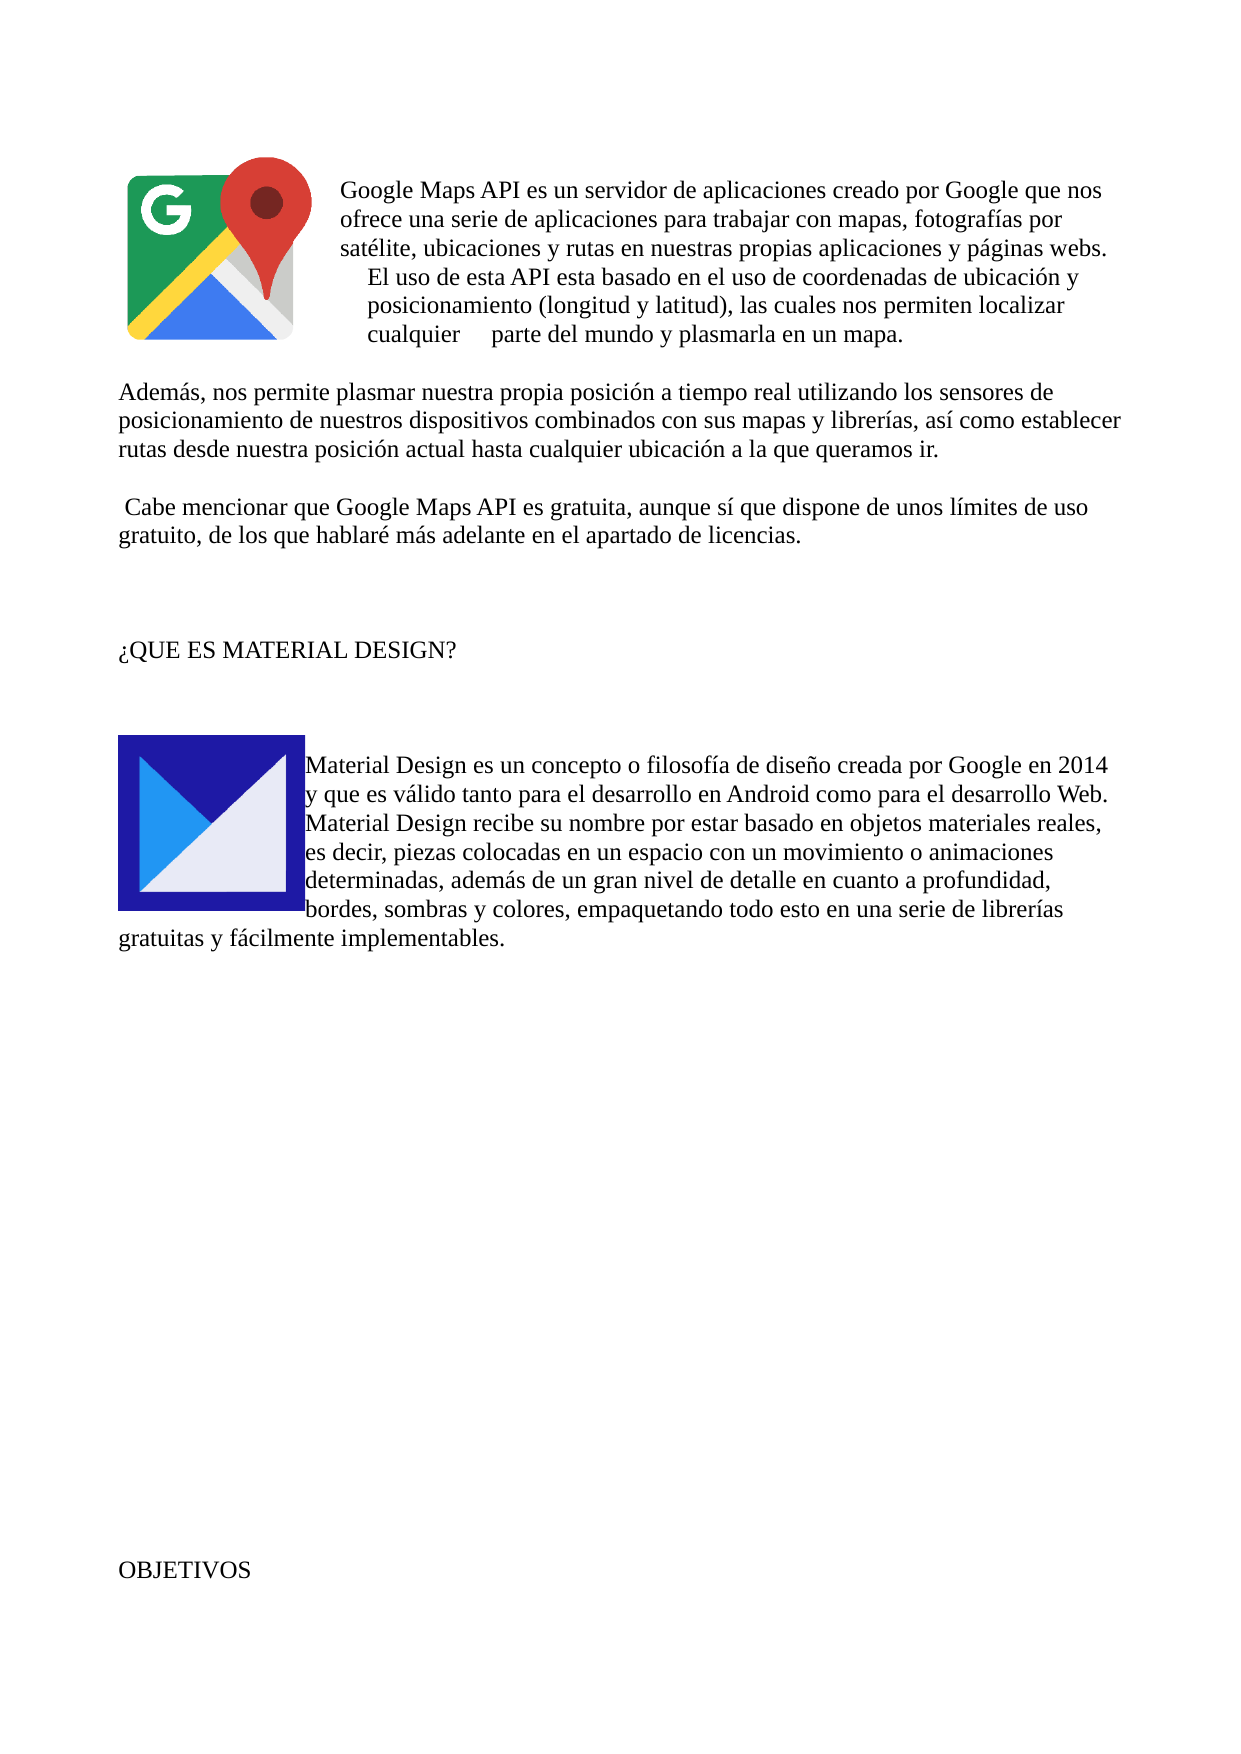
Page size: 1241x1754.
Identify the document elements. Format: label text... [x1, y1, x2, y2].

text Cabe mencionar que Google Maps API es gratuita, aunque sí que dispone de unos límites de uso gratuito, de los que hablaré más adelante en el apartado de licencias. [118, 492, 1122, 549]
text Google Maps API es un servidor de aplicaciones creado por Google que nos ofrece una serie de aplicaciones para trabajar con mapas, fotografías por satélite, ubicaciones y rutas en nuestras propias aplicaciones y páginas webs. [340, 176, 1122, 262]
text Además, nos permite plasmar nuestra propia posición a tiempo real utilizando los sensores de posicionamiento de nuestros dispositivos combinados con sus mapas y librerías, así como establecer rutas desde nuestra posición actual hasta cualquier ubicación a la que queramos ir. [118, 377, 1122, 463]
text ¿QUE ES MATERIAL DESIGN? [118, 636, 1122, 664]
text Material Design es un concepto o filosofía de diseño creada por Google en 2014 y que es válido tanto para el desarrollo en Android como para el desarrollo Web. [306, 751, 1122, 808]
text El uso de esta API esta basado en el uso de coordenadas de ubicación y posicionamiento (longitud y latitud), las cuales nos permiten localizar cualquier parte del mundo y plasmarla en un mapa. [192, 262, 1122, 348]
text Material Design recibe su nombre por estar basado en objetos materiales reales, es decir, piezas colocadas en un espacio con un movimiento o animaciones determinadas, además de un gran nivel de detalle en cuanto a profundidad, bordes, sombras y colores, empaquetando todo esto en una serie de librerías gratuitas y fácilmente implementables. [118, 808, 1122, 952]
text OBJETIVOS [118, 1556, 1122, 1584]
